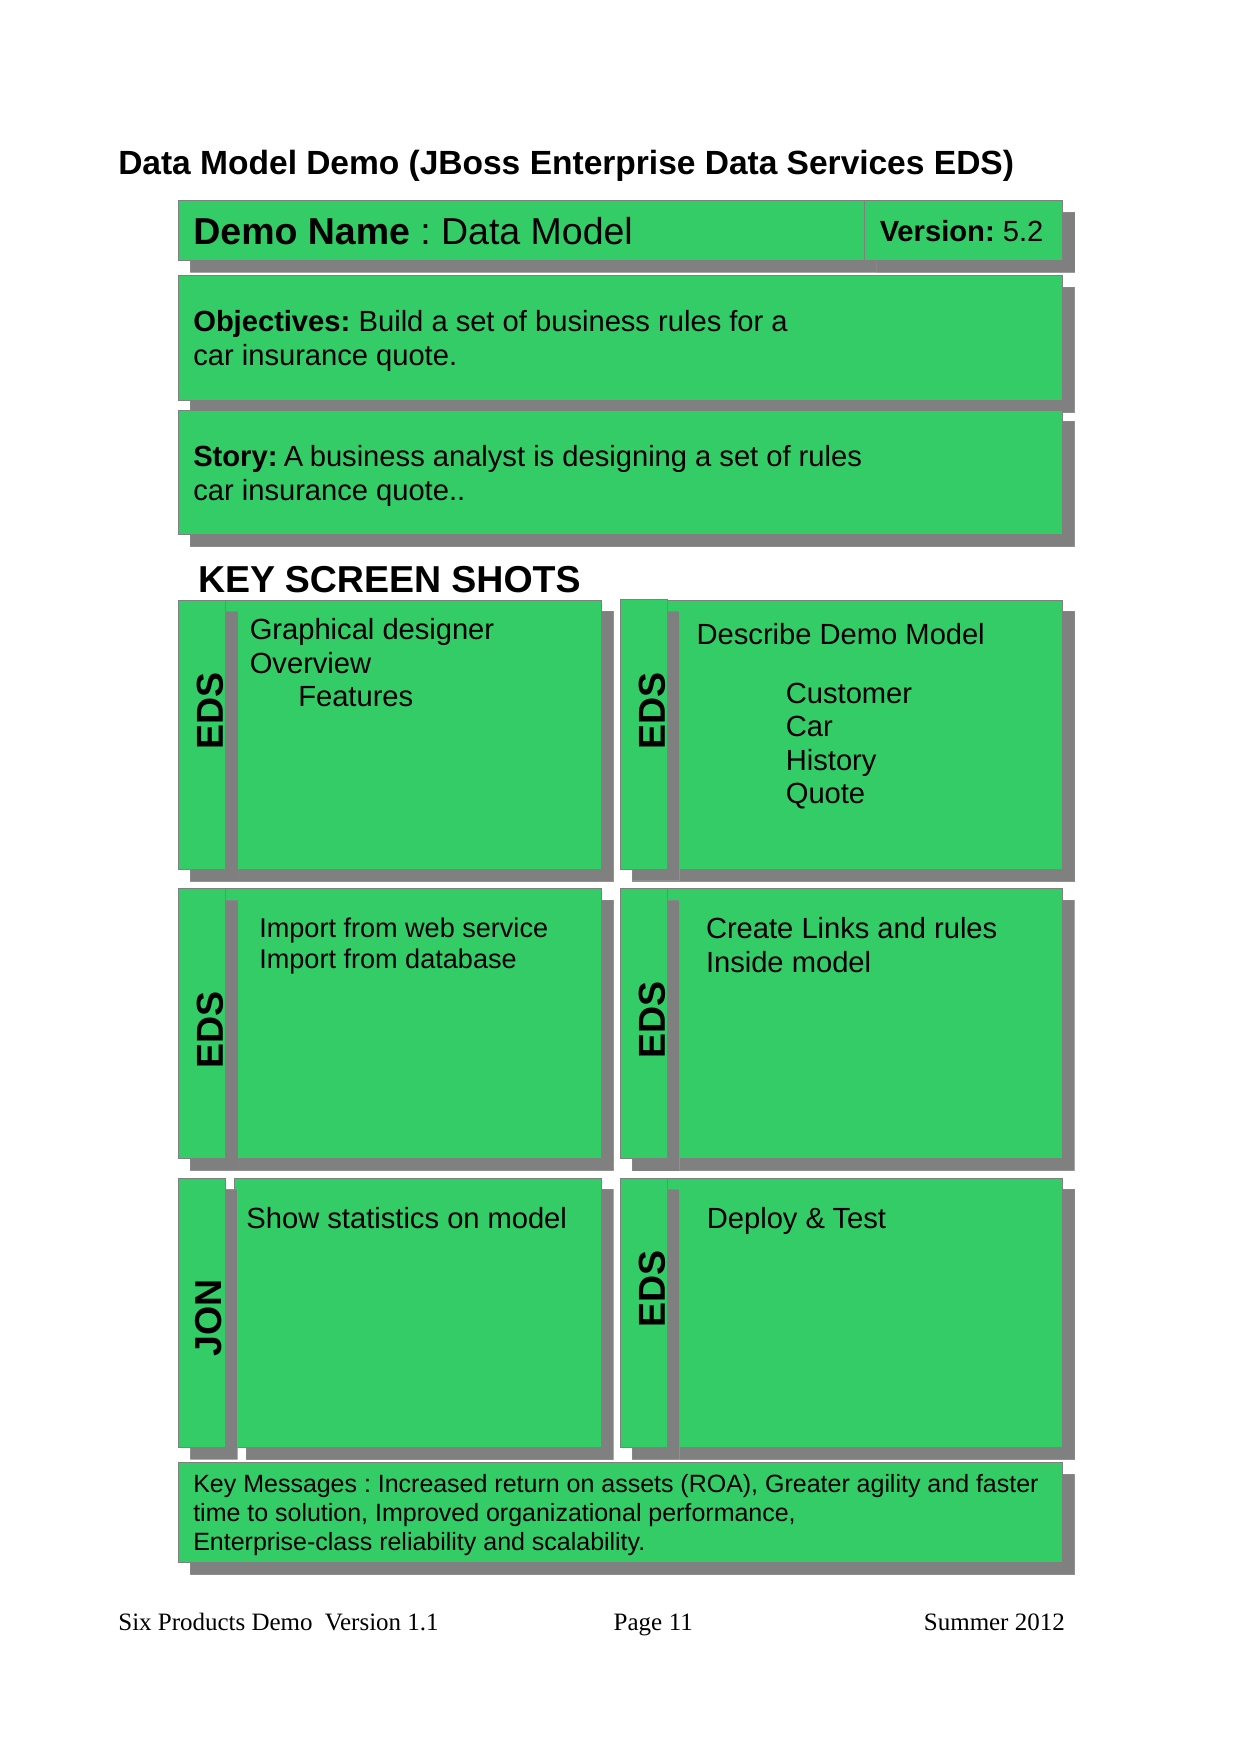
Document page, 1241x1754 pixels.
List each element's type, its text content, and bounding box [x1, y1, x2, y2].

subtitle Data Model Demo (JBoss Enterprise Data Services EDS) [118, 143, 1122, 182]
